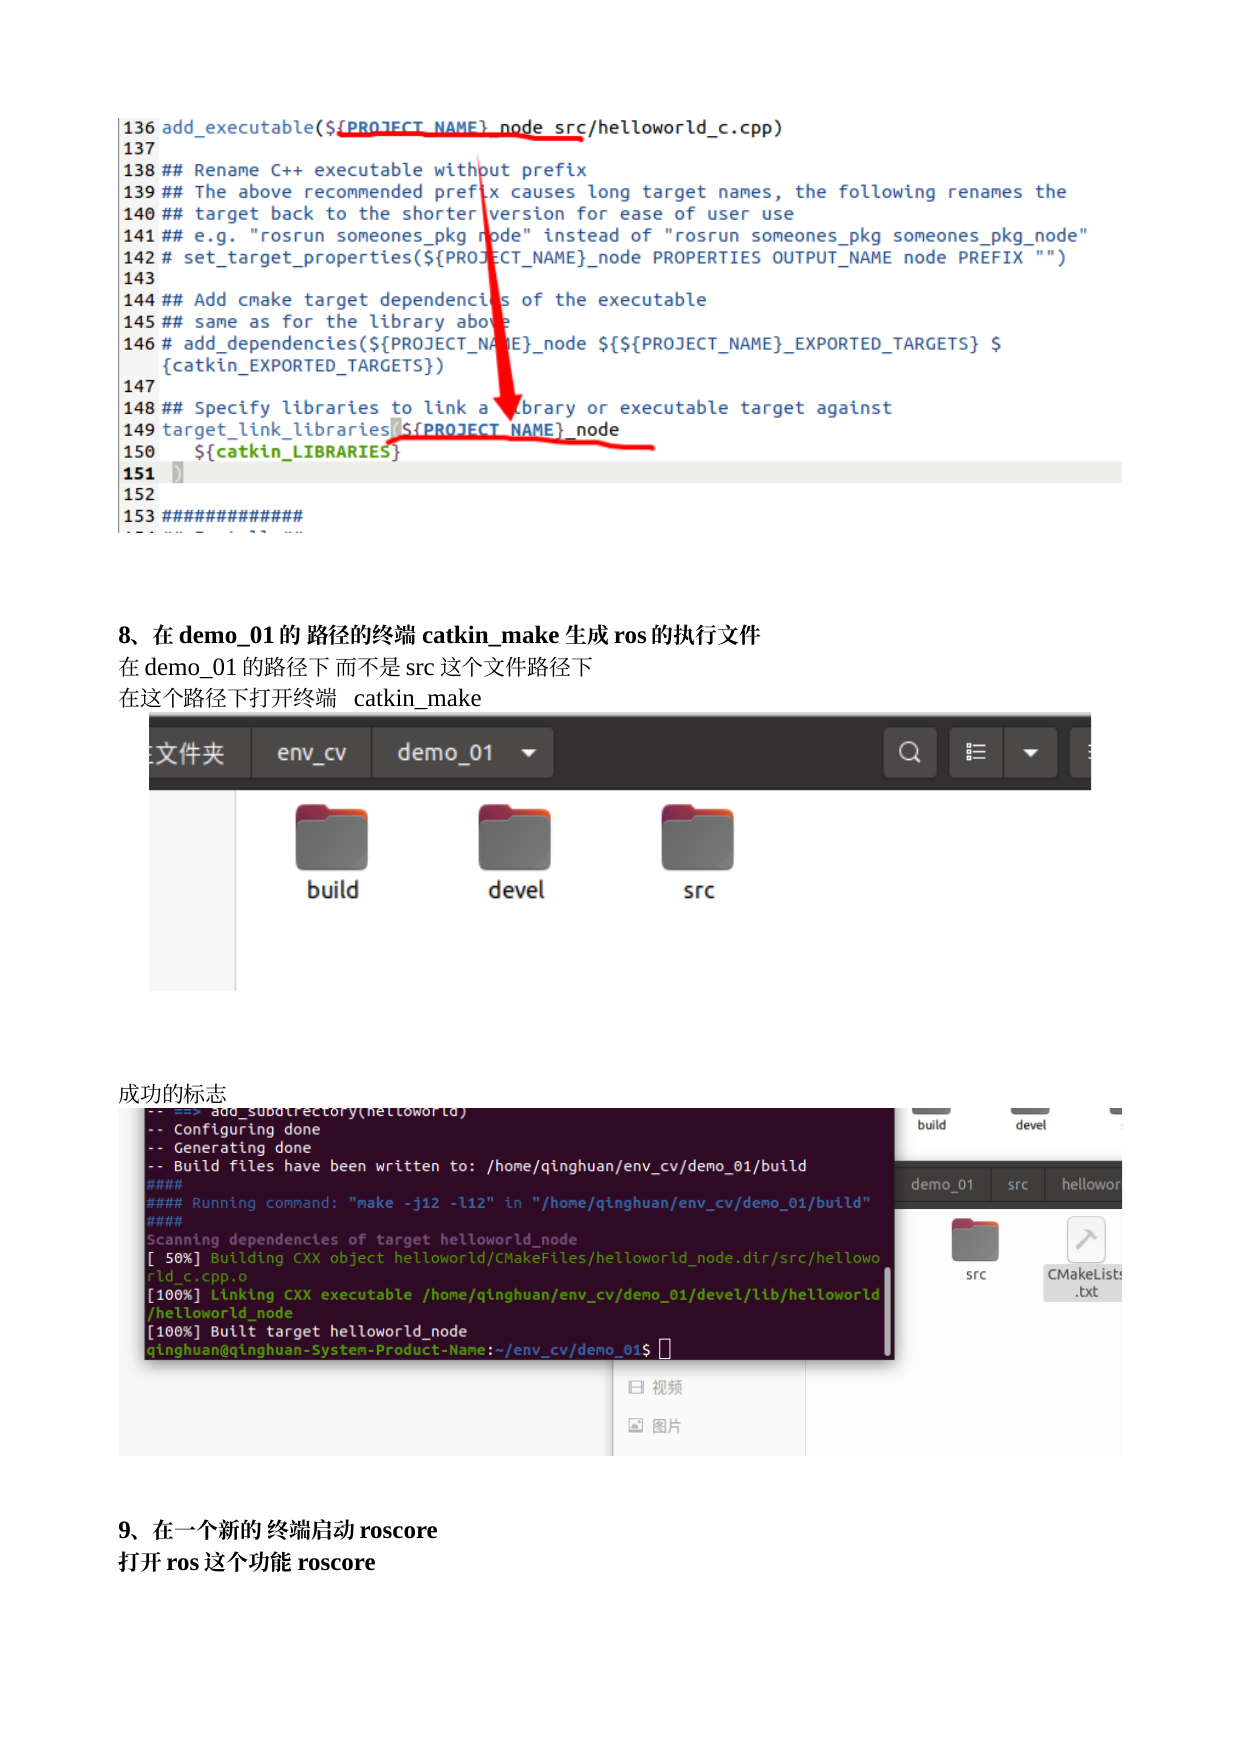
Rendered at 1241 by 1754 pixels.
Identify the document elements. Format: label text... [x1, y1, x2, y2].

text 8、在demo_01的 路径的终端 catkin_make 生成ros的执行文件 [118, 618, 1122, 650]
text 成功的标志 [118, 1077, 1122, 1108]
text 在demo_01的路径下 而不是src这个文件路径下 [118, 650, 1122, 681]
text 打开ros这个功能 roscore [118, 1545, 1122, 1576]
text 在这个路径下打开终端 catkin_make [118, 681, 1122, 713]
picture [149, 712, 1092, 991]
picture [118, 118, 1123, 533]
picture [118, 1108, 1123, 1456]
text 9、在一个新的 终端启动roscore [118, 1513, 1122, 1545]
